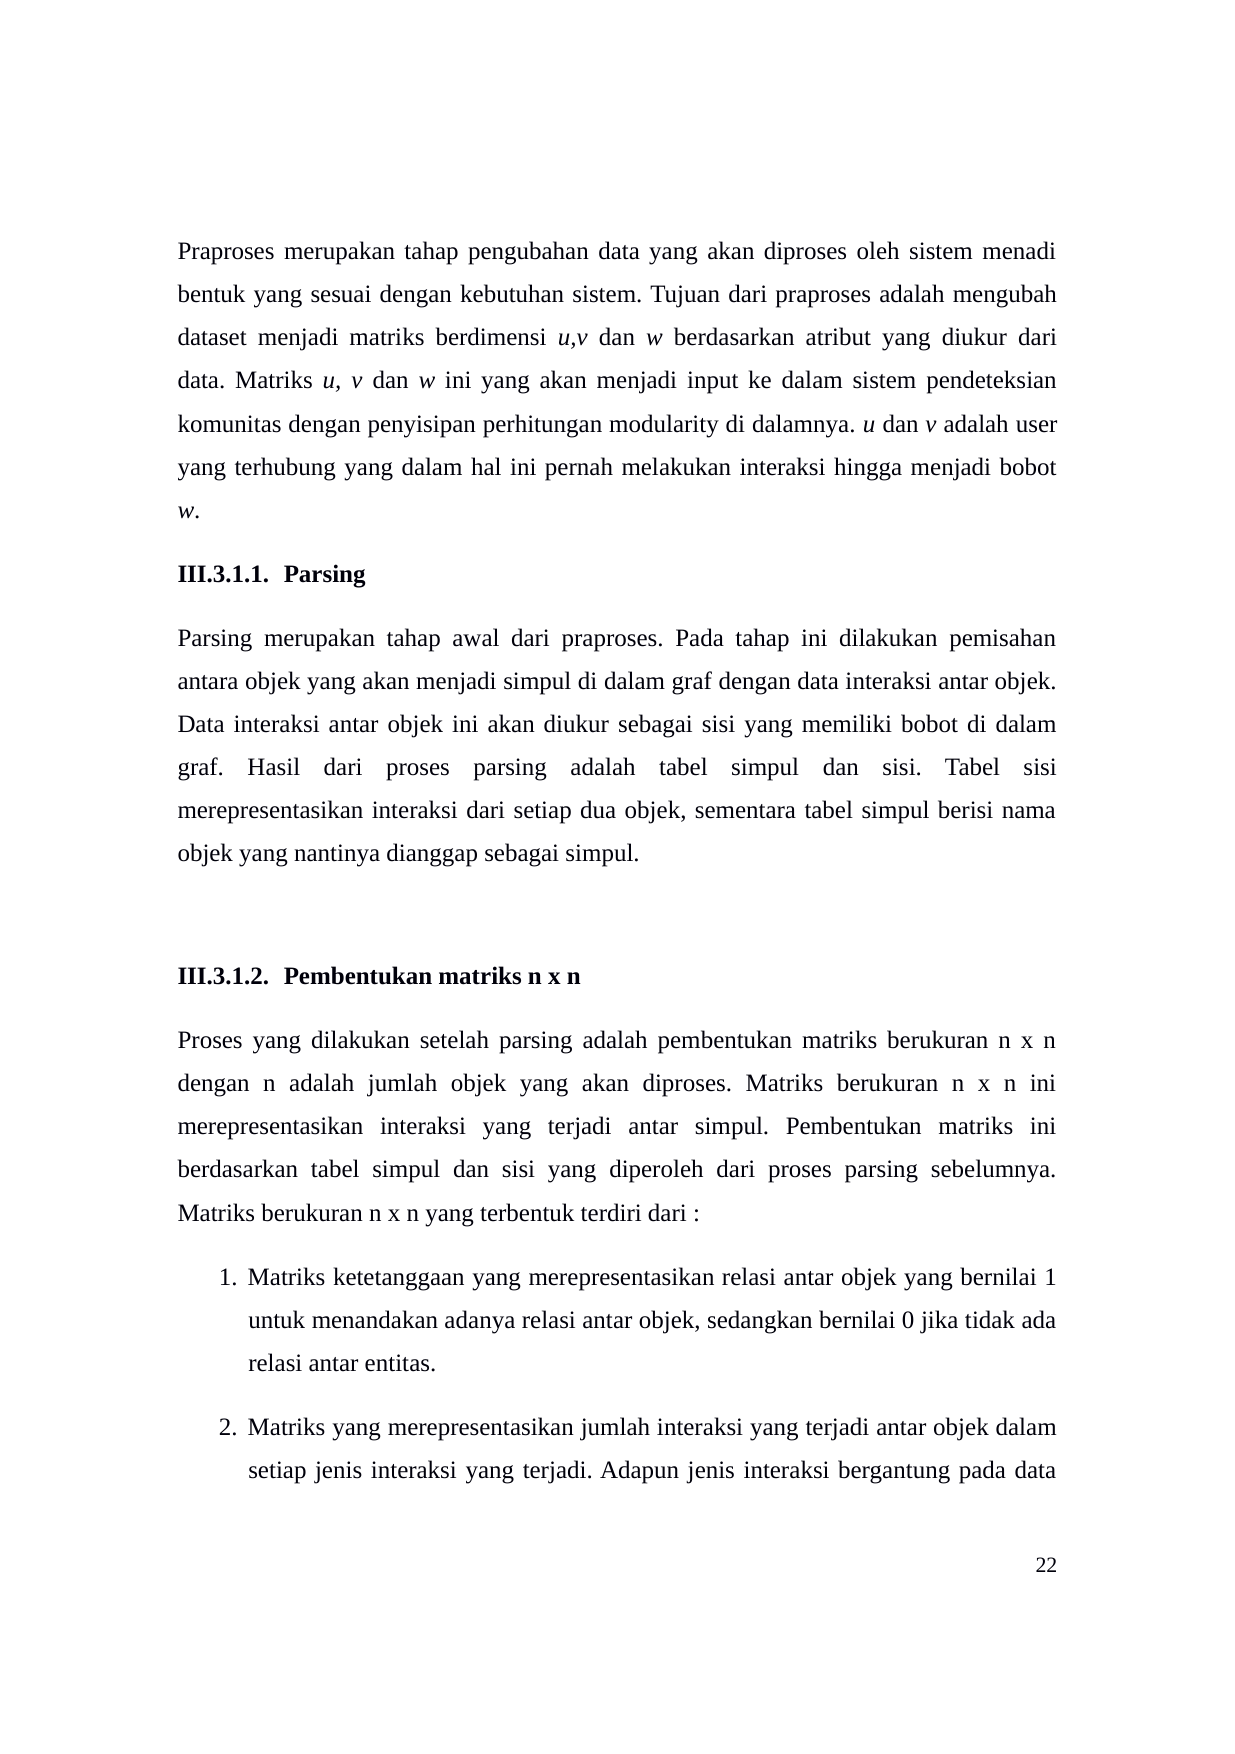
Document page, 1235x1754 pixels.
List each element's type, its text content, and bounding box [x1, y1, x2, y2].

text Proses yang dilakukan setelah parsing adalah pembentukan matriks berukuran n x n dengan n adalah jumlah objek yang akan diproses. Matriks berukuran n x n ini merepresentasikan interaksi yang terjadi antar simpul. Pembentukan matriks ini berdasarkan tabel simpul dan sisi yang diperoleh dari proses parsing sebelumnya. Matriks berukuran n x n yang terbentuk terdiri dari : [177, 1025, 1057, 1226]
subtitle Parsing [177, 559, 1057, 588]
text Praproses merupakan tahap pengubahan data yang akan diproses oleh sistem menadi bentuk yang sesuai dengan kebutuhan sistem. Tujuan dari praproses adalah mengubah dataset menjadi matriks berdimensi u,v dan w berdasarkan atribut yang diukur dari data. Matriks u, v dan w ini yang akan menjadi input ke dalam sistem pendeteksian komunitas dengan penyisipan perhitungan modularity di dalamnya. u dan v adalah user yang terhubung yang dalam hal ini pernah melakukan interaksi hingga menjadi bobot w. [177, 236, 1057, 524]
list Matriks ketetanggaan yang merepresentasikan relasi antar objek yang bernilai 1 untuk menandakan adanya relasi antar objek, sedangkan bernilai 0 jika tidak ada relasi antar entitas. [218, 1262, 1057, 1377]
subtitle Pembentukan matriks n x n [177, 961, 1057, 990]
list Matriks yang merepresentasikan jumlah interaksi yang terjadi antar objek dalam setiap jenis interaksi yang terjadi. Adapun jenis interaksi bergantung pada data [218, 1412, 1057, 1484]
text Parsing merupakan tahap awal dari praproses. Pada tahap ini dilakukan pemisahan antara objek yang akan menjadi simpul di dalam graf dengan data interaksi antar objek. Data interaksi antar objek ini akan diukur sebagai sisi yang memiliki bobot di dalam graf. Hasil dari proses parsing adalah tabel simpul dan sisi. Tabel sisi merepresentasikan interaksi dari setiap dua objek, sementara tabel simpul berisi nama objek yang nantinya dianggap sebagai simpul. [177, 623, 1057, 867]
